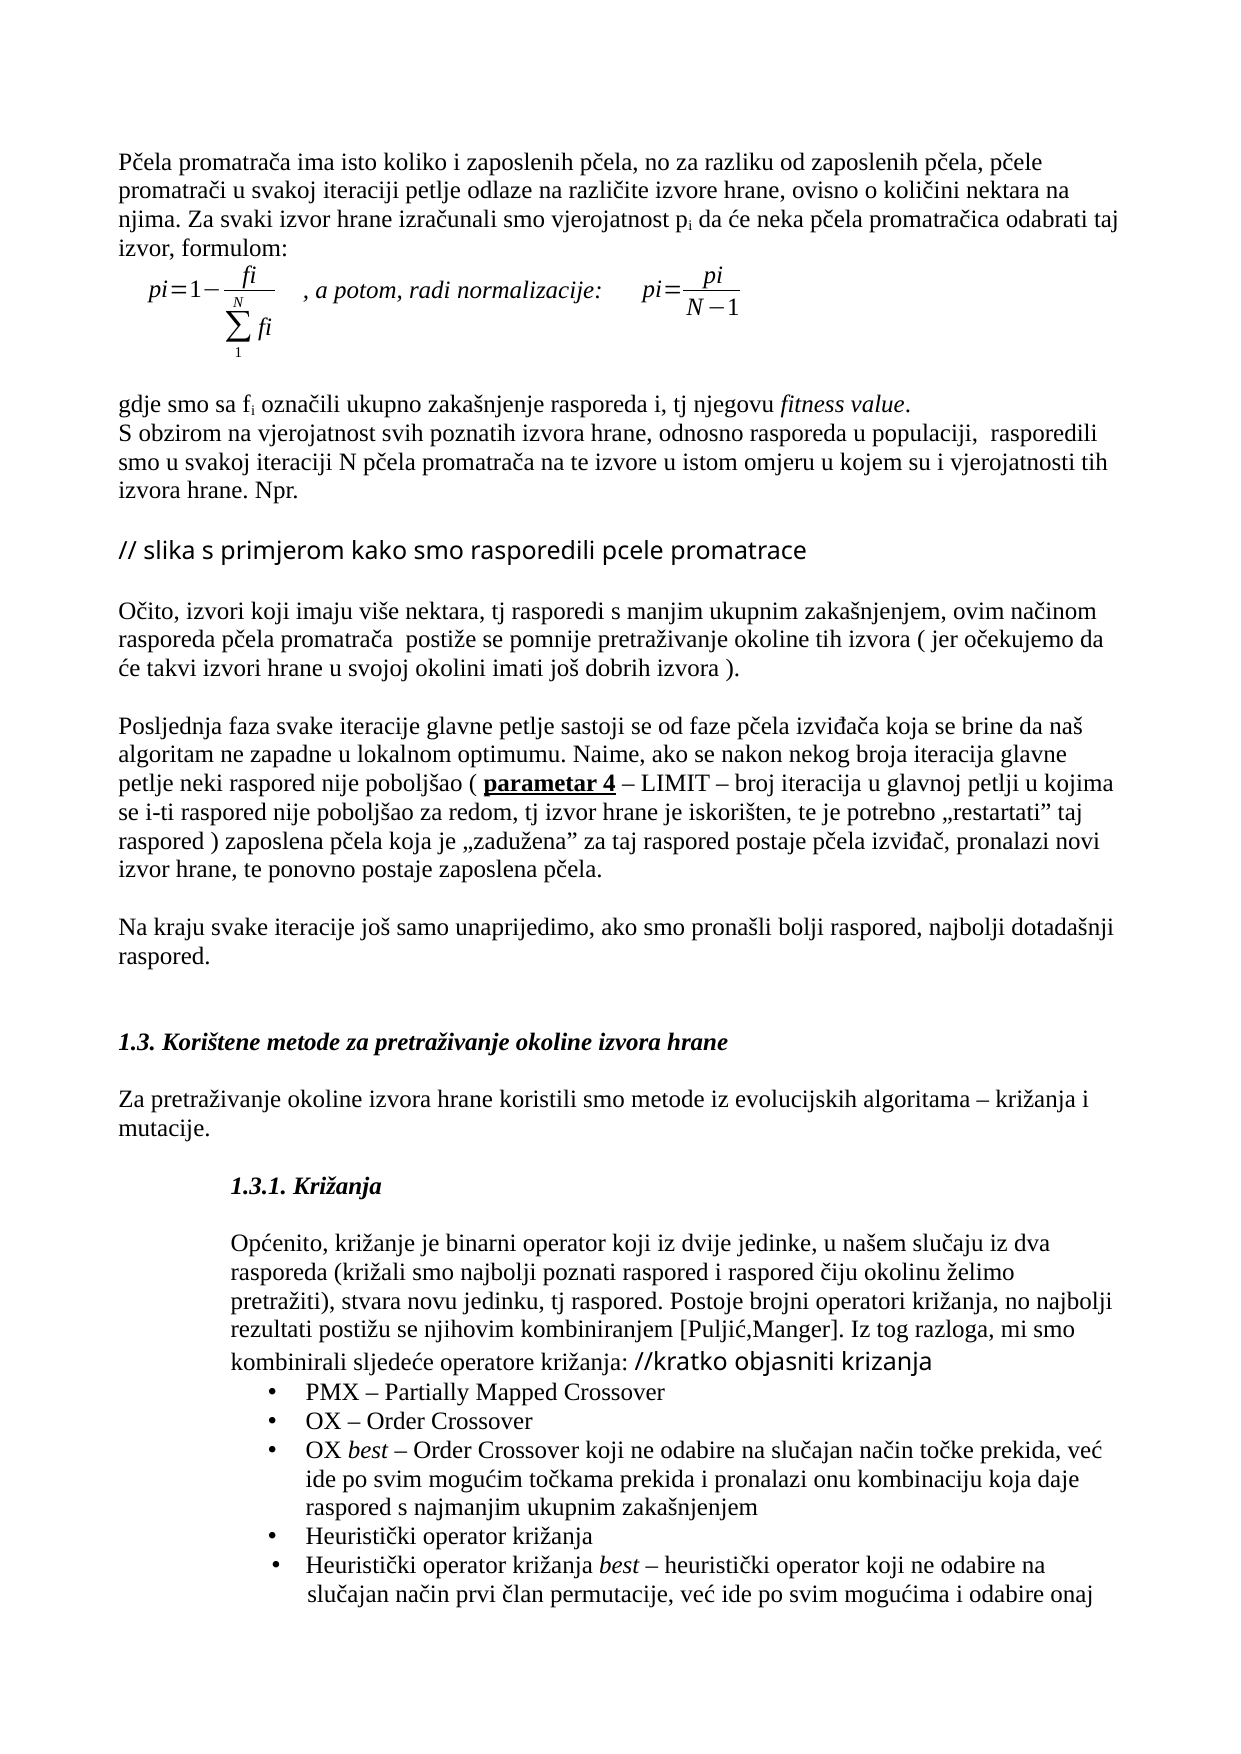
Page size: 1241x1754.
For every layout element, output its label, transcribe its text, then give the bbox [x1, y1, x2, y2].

text Pčela promatrača ima isto koliko i zaposlenih pčela, no za razliku od zaposlenih pčela, pčele promatrači u svakoj iteraciji petlje odlaze na različite izvore hrane, ovisno o količini nektara na njima. Za svaki izvor hrane izračunali smo vjerojatnost pi da će neka pčela promatračica odabrati taj izvor, formulom: [118, 118, 1122, 262]
list Heuristički operator križanja [268, 1521, 1122, 1550]
text Za pretraživanje okoline izvora hrane koristili smo metode iz evolucijskih algoritama – križanja i mutacije. [118, 1084, 1122, 1171]
list Heuristički operator križanja best – heuristički operator koji ne odabire na slučajan način prvi član permutacije, već ide po svim mogućima i odabire onaj [272, 1550, 1122, 1607]
text S obzirom na vjerojatnost svih poznatih izvora hrane, odnosno rasporeda u populaciji, rasporedili smo u svakoj iteraciji N pčela promatrača na te izvore u istom omjeru u kojem su i vjerojatnosti tih izvora hrane. Npr. // slika s primjerom kako smo rasporedili pcele promatrace [118, 418, 1122, 567]
list OX best – Order Crossover koji ne odabire na slučajan način točke prekida, već ide po svim mogućim točkama prekida i pronalazi onu kombinaciju koja daje raspored s najmanjim ukupnim zakašnjenjem [268, 1435, 1122, 1521]
text 1.3. Korištene metode za pretraživanje okoline izvora hrane [118, 1027, 1122, 1056]
text 1.3.1. Križanja [230, 1171, 1122, 1199]
text Na kraju svake iteracije još samo unaprijedimo, ako smo pronašli bolji raspored, najbolji dotadašnji raspored. [118, 912, 1122, 969]
list PMX – Partially Mapped Crossover [268, 1377, 1122, 1406]
text , a potom, radi normalizacije: [118, 262, 1122, 361]
text Posljednja faza svake iteracije glavne petlje sastoji se od faze pčela izviđača koja se brine da naš algoritam ne zapadne u lokalnom optimumu. Naime, ako se nakon nekog broja iteracija glavne petlje neki raspored nije poboljšao ( parametar 4 – LIMIT – broj iteracija u glavnoj petlji u kojima se i-ti raspored nije poboljšao za redom, tj izvor hrane je iskorišten, te je potrebno „restartati” taj raspored ) zaposlena pčela koja je „zadužena” za taj raspored postaje pčela izviđač, pronalazi novi izvor hrane, te ponovno postaje zaposlena pčela. [118, 711, 1122, 883]
text gdje smo sa fi označili ukupno zakašnjenje rasporeda i, tj njegovu fitness value. [118, 389, 1122, 418]
text Očito, izvori koji imaju više nektara, tj rasporedi s manjim ukupnim zakašnjenjem, ovim načinom rasporeda pčela promatrača postiže se pomnije pretraživanje okoline tih izvora ( jer očekujemo da će takvi izvori hrane u svojoj okolini imati još dobrih izvora ). [118, 596, 1122, 682]
list OX – Order Crossover [268, 1406, 1122, 1435]
text Općenito, križanje je binarni operator koji iz dvije jedinke, u našem slučaju iz dva rasporeda (križali smo najbolji poznati raspored i raspored čiju okolinu želimo pretražiti), stvara novu jedinku, tj raspored. Postoje brojni operatori križanja, no najbolji rezultati postižu se njihovim kombiniranjem [Puljić,Manger]. Iz tog razloga, mi smo kombinirali sljedeće operatore križanja: //kratko objasniti krizanja [230, 1228, 1122, 1377]
